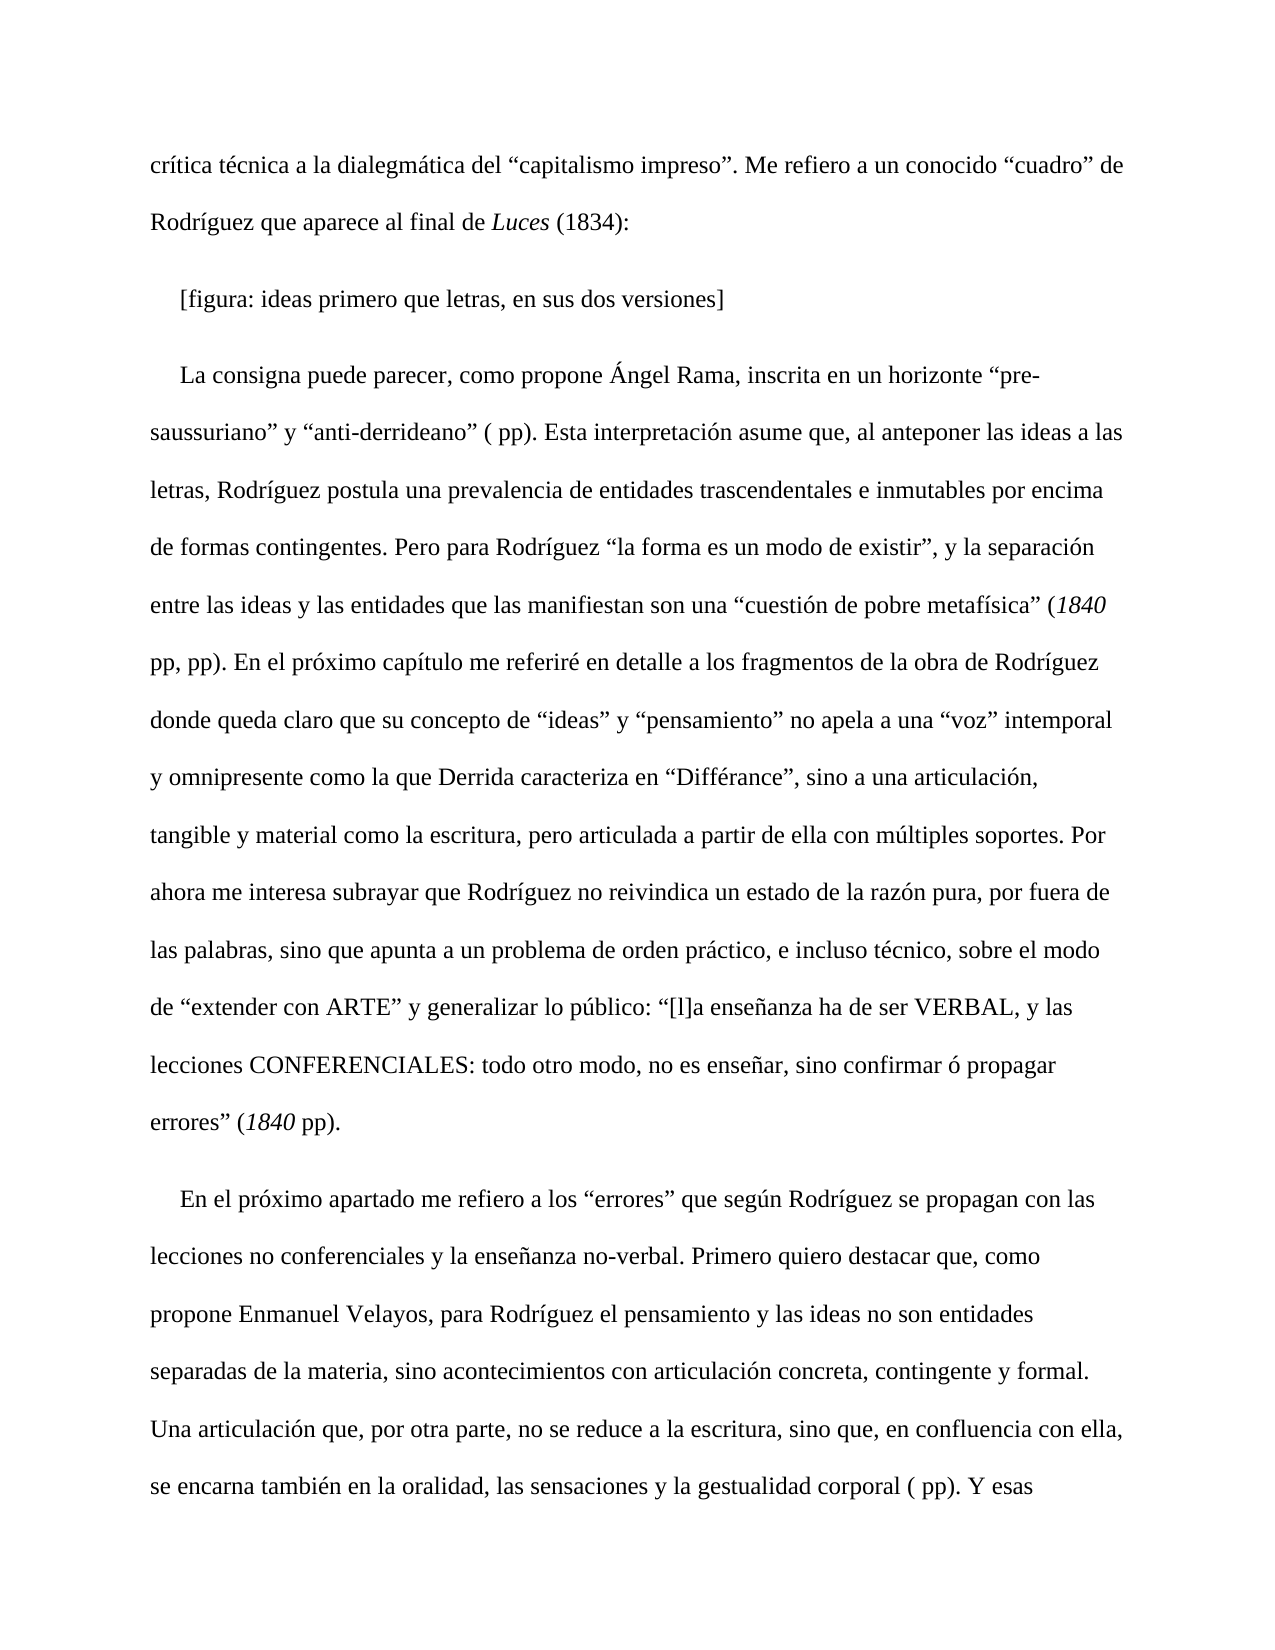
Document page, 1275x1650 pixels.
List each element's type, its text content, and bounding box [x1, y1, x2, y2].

text La consigna puede parecer, como propone Ángel Rama, inscrita en un horizonte “pre-saussuriano” y “anti-derrideano” ( pp). Esta interpretación asume que, al anteponer las ideas a las letras, Rodríguez postula una prevalencia de entidades trascendentales e inmutables por encima de formas contingentes. Pero para Rodríguez “la forma es un modo de existir”, y la separación entre las ideas y las entidades que las manifiestan son una “cuestión de pobre metafísica” (1840 pp, pp). En el próximo capítulo me referiré en detalle a los fragmentos de la obra de Rodríguez donde queda claro que su concepto de “ideas” y “pensamiento” no apela a una “voz” intemporal y omnipresente como la que Derrida caracteriza en “Différance”, sino a una articulación, tangible y material como la escritura, pero articulada a partir de ella con múltiples soportes. Por ahora me interesa subrayar que Rodríguez no reivindica un estado de la razón pura, por fuera de las palabras, sino que apunta a un problema de orden práctico, e incluso técnico, sobre el modo de “extender con ARTE” y generalizar lo público: “[l]a enseñanza ha de ser VERBAL, y las lecciones CONFERENCIALES: todo otro modo, no es enseñar, sino confirmar ó propagar errores” (1840 pp). [150, 360, 1125, 1136]
text crítica técnica a la dialegmática del “capitalismo impreso”. Me refiero a un conocido “cuadro” de Rodríguez que aparece al final de Luces (1834): [150, 150, 1125, 236]
text En el próximo apartado me refiero a los “errores” que según Rodríguez se propagan con las lecciones no conferenciales y la enseñanza no-verbal. Primero quiero destacar que, como propone Enmanuel Velayos, para Rodríguez el pensamiento y las ideas no son entidades separadas de la materia, sino acontecimientos con articulación concreta, contingente y formal. Una articulación que, por otra parte, no se reduce a la escritura, sino que, en confluencia con ella, se encarna también en la oralidad, las sensaciones y la gestualidad corporal ( pp). Y esas [150, 1184, 1125, 1500]
text [figura: ideas primero que letras, en sus dos versiones] [150, 284, 1125, 312]
